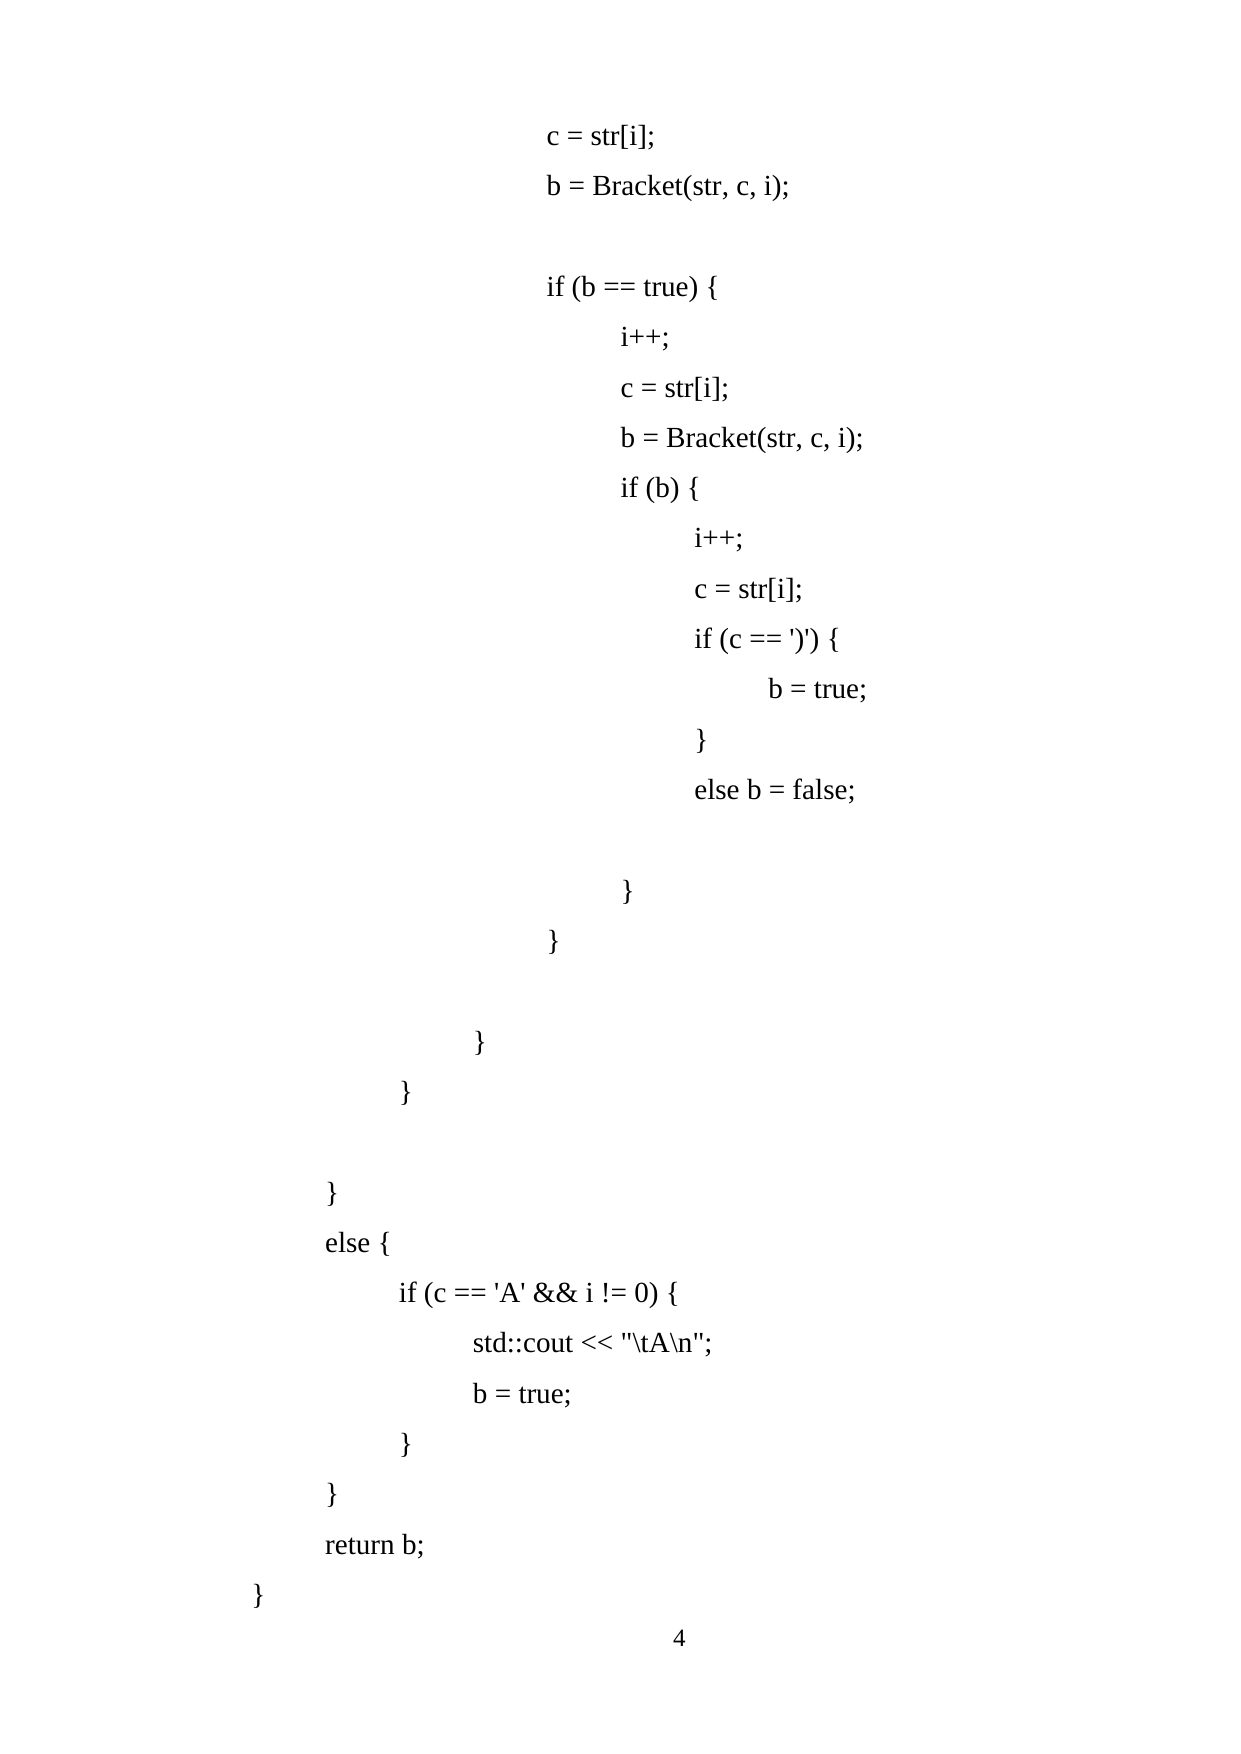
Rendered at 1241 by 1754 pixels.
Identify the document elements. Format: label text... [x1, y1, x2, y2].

text std::cout << "\tA\n"; [177, 1326, 1181, 1359]
text } [177, 873, 1181, 906]
text return b; [177, 1527, 1181, 1560]
text } [177, 1577, 1181, 1611]
text } [177, 923, 1181, 957]
text } [177, 1024, 1181, 1057]
text } [177, 1175, 1181, 1208]
text i++; [177, 521, 1181, 554]
text } [177, 1074, 1181, 1108]
text i++; [177, 319, 1181, 353]
text b = Bracket(str, c, i); [177, 420, 1181, 453]
text } [177, 722, 1181, 755]
text c = str[i]; [177, 118, 1181, 152]
text else { [177, 1225, 1181, 1258]
text c = str[i]; [177, 370, 1181, 403]
text } [177, 1426, 1181, 1460]
text b = Bracket(str, c, i); [177, 168, 1181, 202]
text c = str[i]; [177, 571, 1181, 604]
text if (b == true) { [177, 269, 1181, 303]
text else b = false; [177, 772, 1181, 806]
text b = true; [177, 672, 1181, 705]
text if (c == ')') { [177, 621, 1181, 655]
text if (c == 'A' && i != 0) { [177, 1275, 1181, 1309]
text } [177, 1477, 1181, 1510]
text b = true; [177, 1376, 1181, 1409]
text if (b) { [177, 470, 1181, 504]
